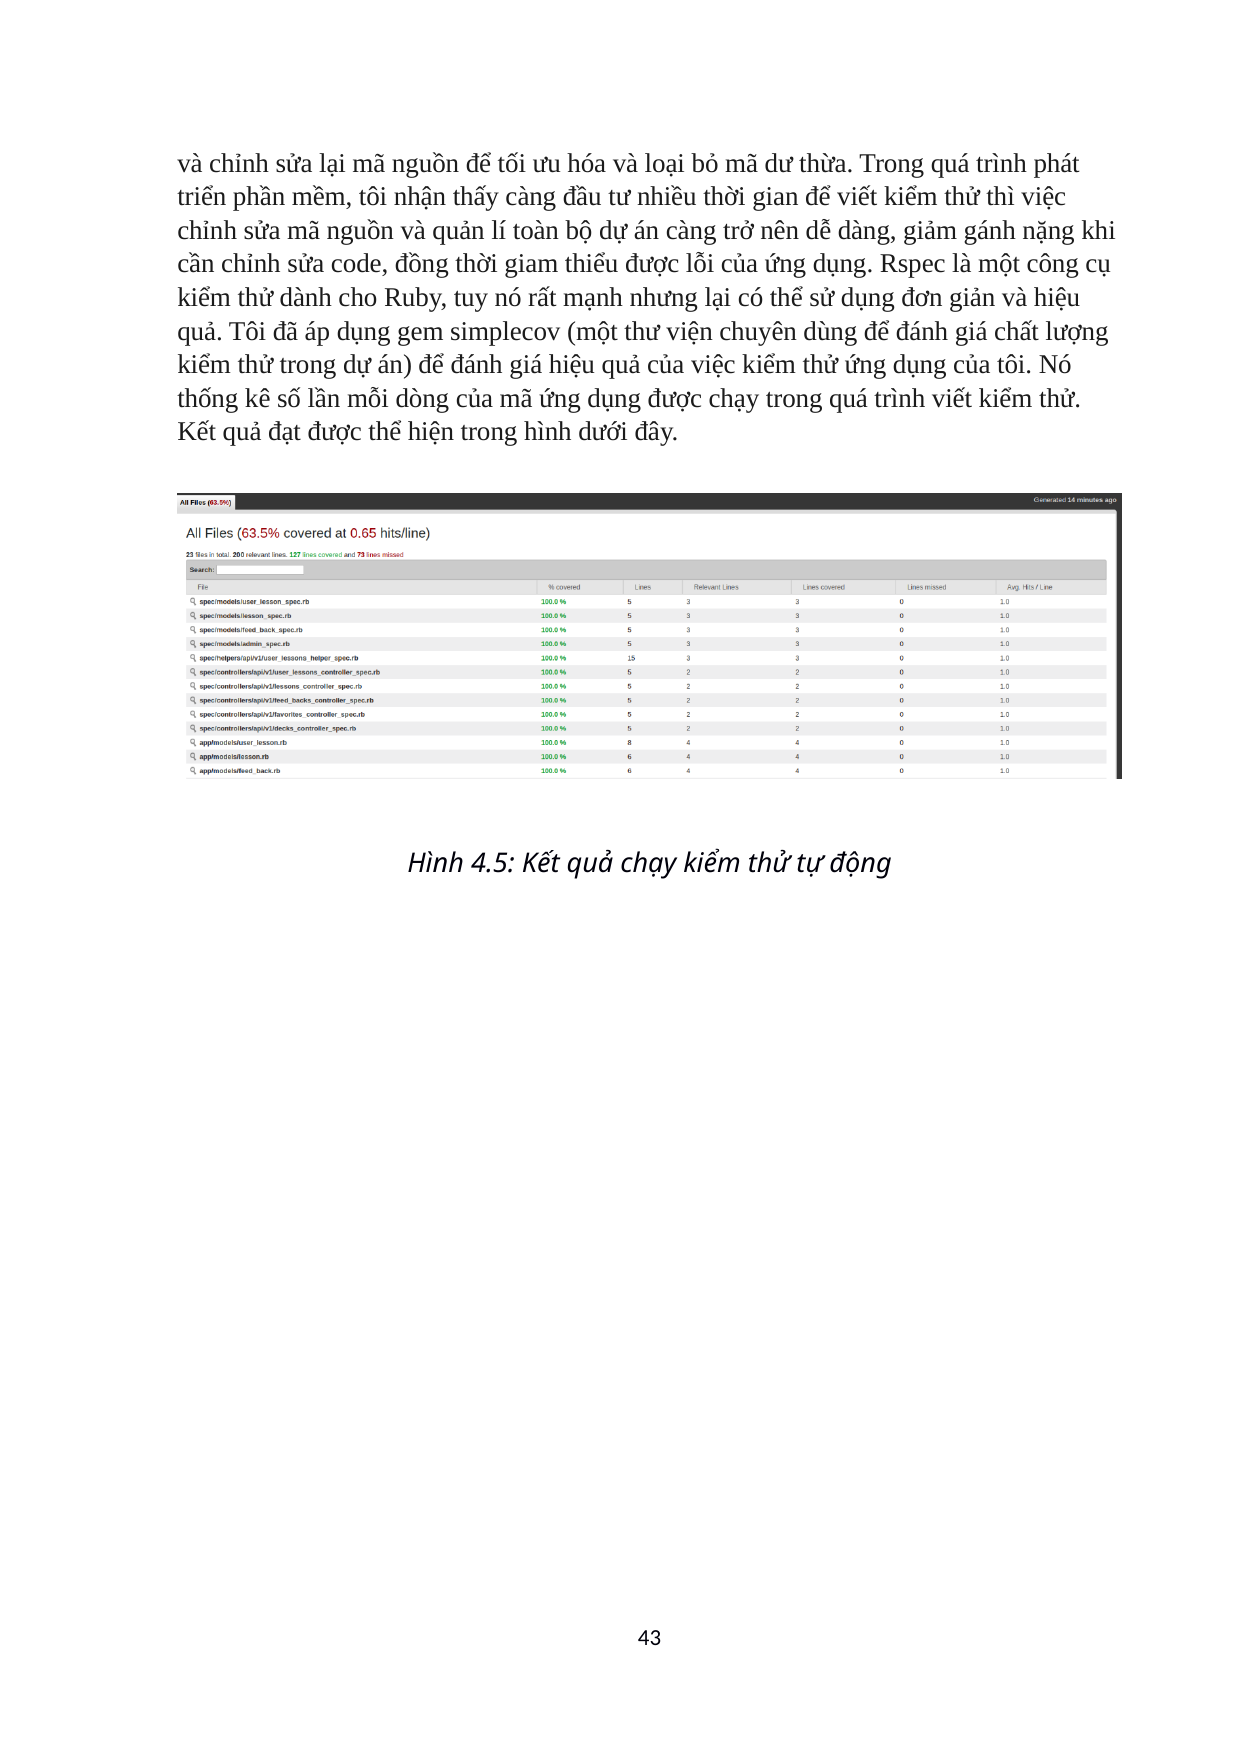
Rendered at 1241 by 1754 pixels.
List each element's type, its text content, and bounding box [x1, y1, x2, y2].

text Hình 4.5: Kết quả chạy kiểm thử tự động [177, 843, 1122, 880]
picture [177, 493, 1122, 779]
text và chỉnh sửa lại mã nguồn để tối ưu hóa và loại bỏ mã dư thừa. Trong quá trình phát triển phần mềm, tôi nhận thấy càng đầu tư nhiều thời gian để viết kiểm thử thì việc chỉnh sửa mã nguồn và quản lí toàn bộ dự án càng trở nên dễ dàng, giảm gánh nặng khi cần chỉnh sửa code, đồng thời giam thiểu được lỗi của ứng dụng. Rspec là một công cụ kiểm thử dành cho Ruby, tuy nó rất mạnh nhưng lại có thể sử dụng đơn giản và hiệu quả. Tôi đã áp dụng gem simplecov (một thư viện chuyên dùng để đánh giá chất lượng kiểm thử trong dự án) để đánh giá hiệu quả của việc kiểm thử ứng dụng của tôi. Nó thống kê số lần mỗi dòng của mã ứng dụng được chạy trong quá trình viết kiểm thử. Kết quả đạt được thể hiện trong hình dưới đây. [177, 147, 1122, 446]
